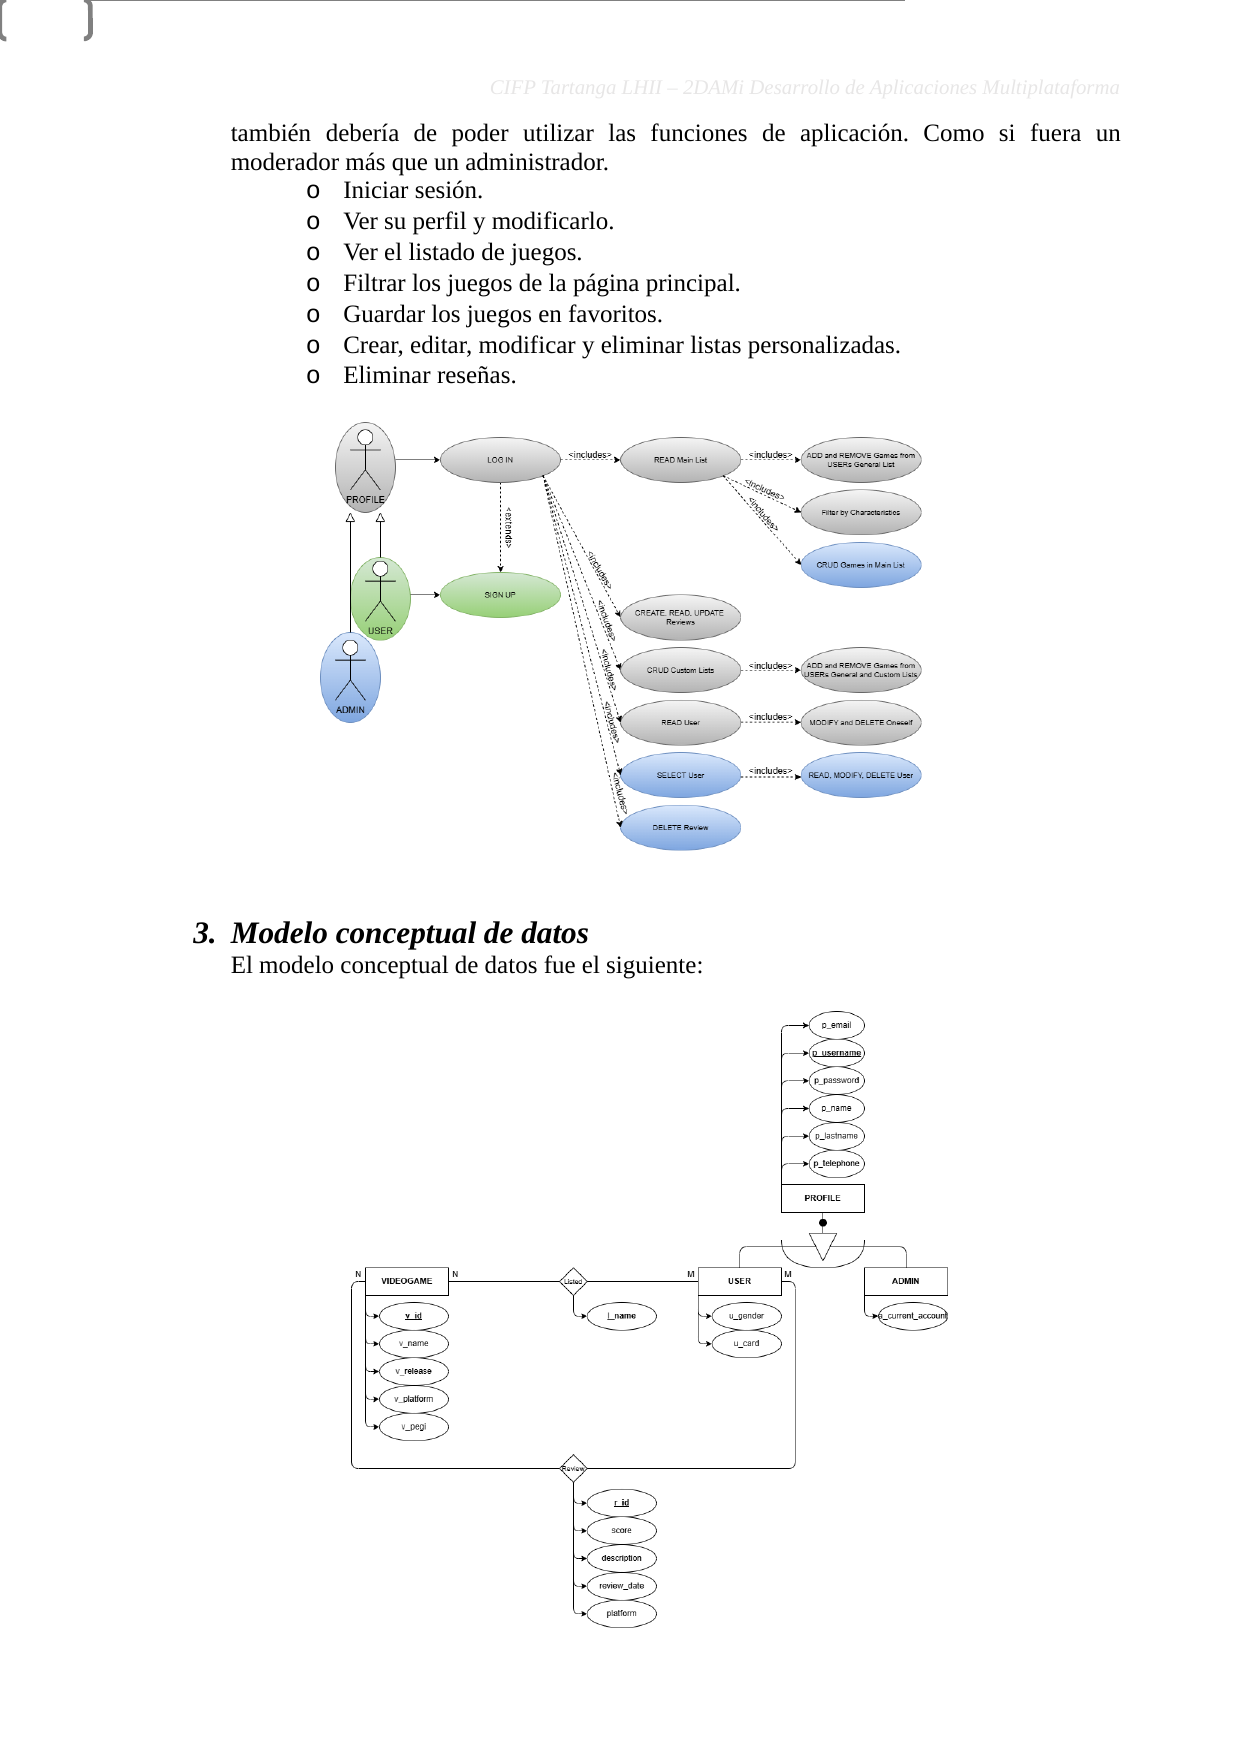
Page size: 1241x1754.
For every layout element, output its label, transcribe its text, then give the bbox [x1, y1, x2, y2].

list Eliminar reseñas. [306, 361, 1122, 391]
list Crear, editar, modificar y eliminar listas personalizadas. [306, 330, 1122, 361]
list Iniciar sesión. [306, 176, 1122, 206]
list Filtrar los juegos de la página principal. [306, 268, 1122, 299]
text El modelo conceptual de datos fue el siguiente: [193, 951, 1122, 979]
list Modelo conceptual de datos [193, 914, 1122, 951]
list Ver el listado de juegos. [306, 237, 1122, 268]
list Ver su perfil y modificarlo. [306, 206, 1122, 237]
text también debería de poder utilizar las funciones de aplicación. Como si fuera un moderador más que un administrador. [231, 118, 1122, 176]
list Guardar los juegos en favoritos. [306, 299, 1122, 330]
